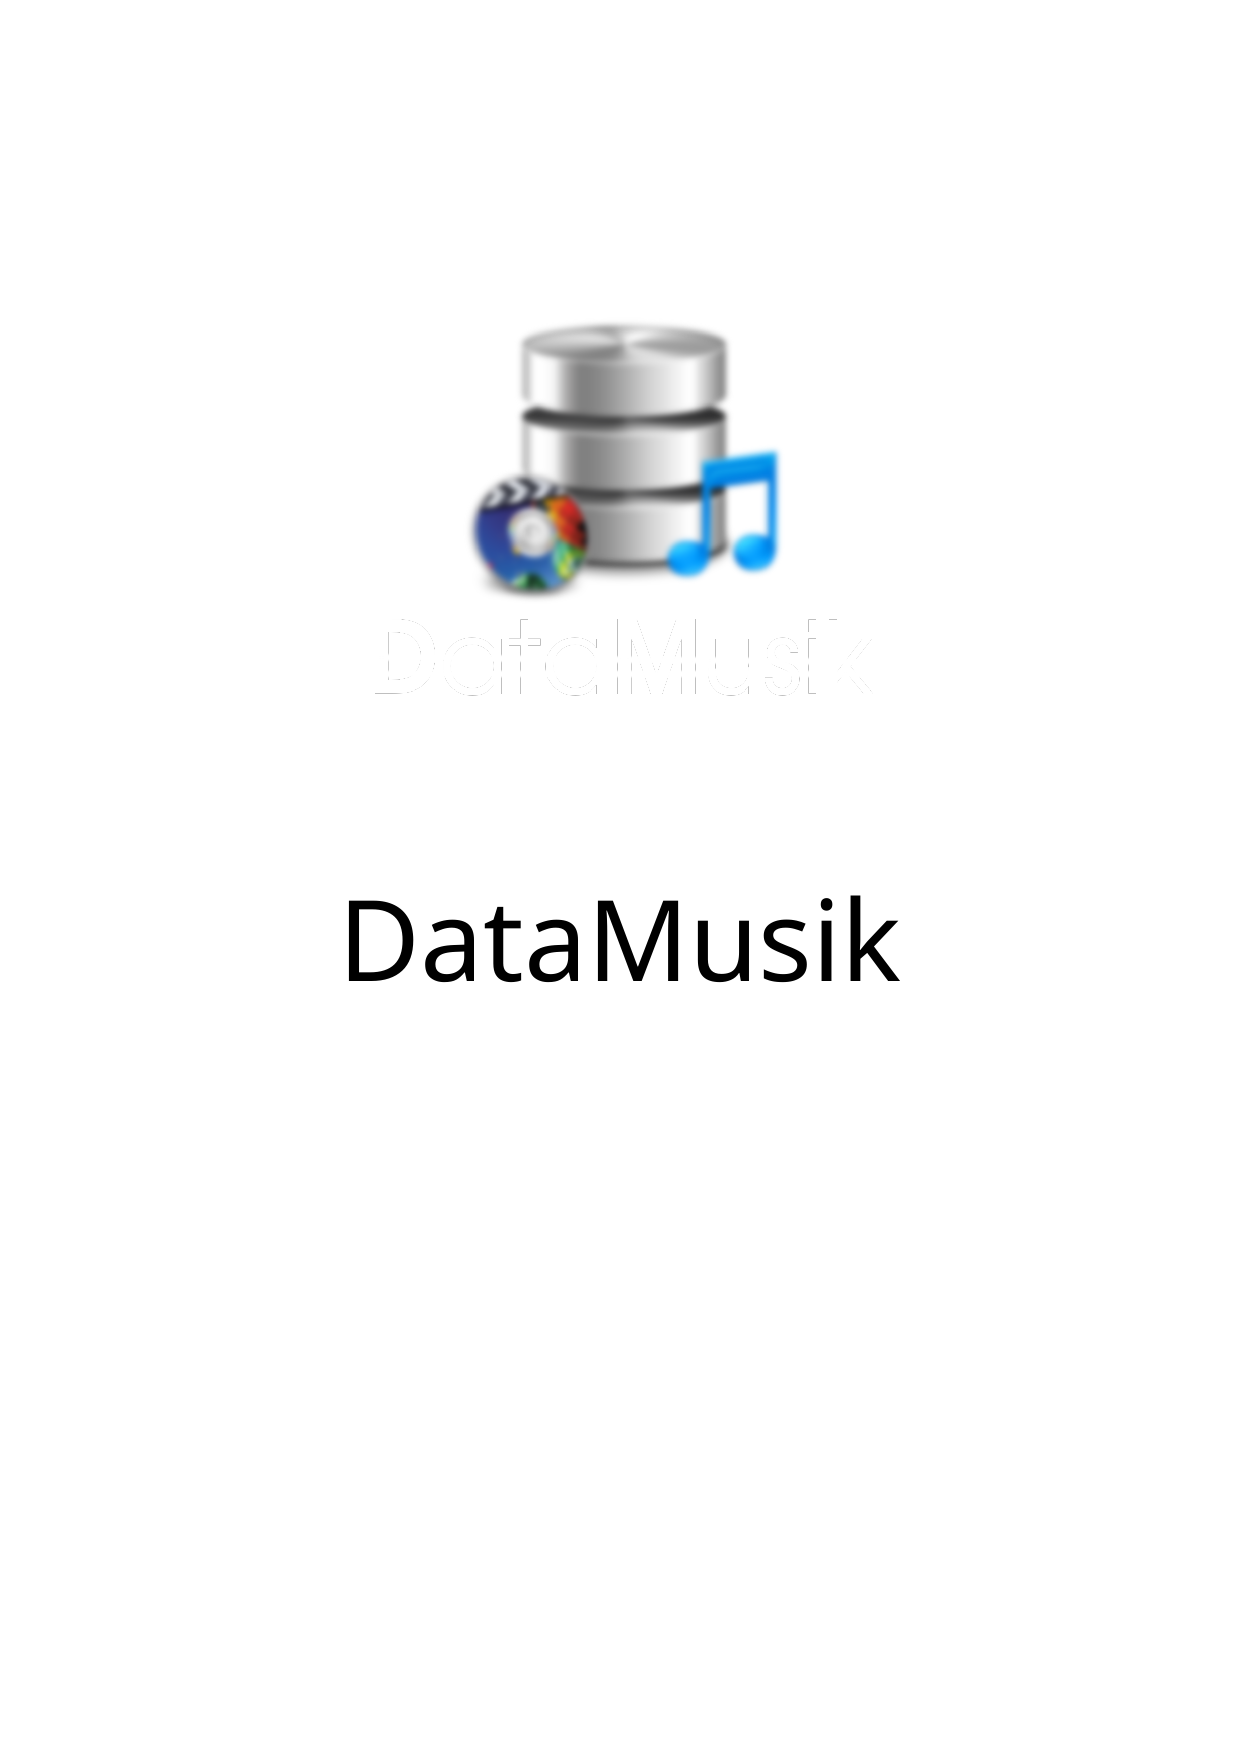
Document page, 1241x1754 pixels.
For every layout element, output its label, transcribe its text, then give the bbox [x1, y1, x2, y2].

picture [118, 118, 1123, 833]
text DataMusik [118, 861, 1122, 1014]
